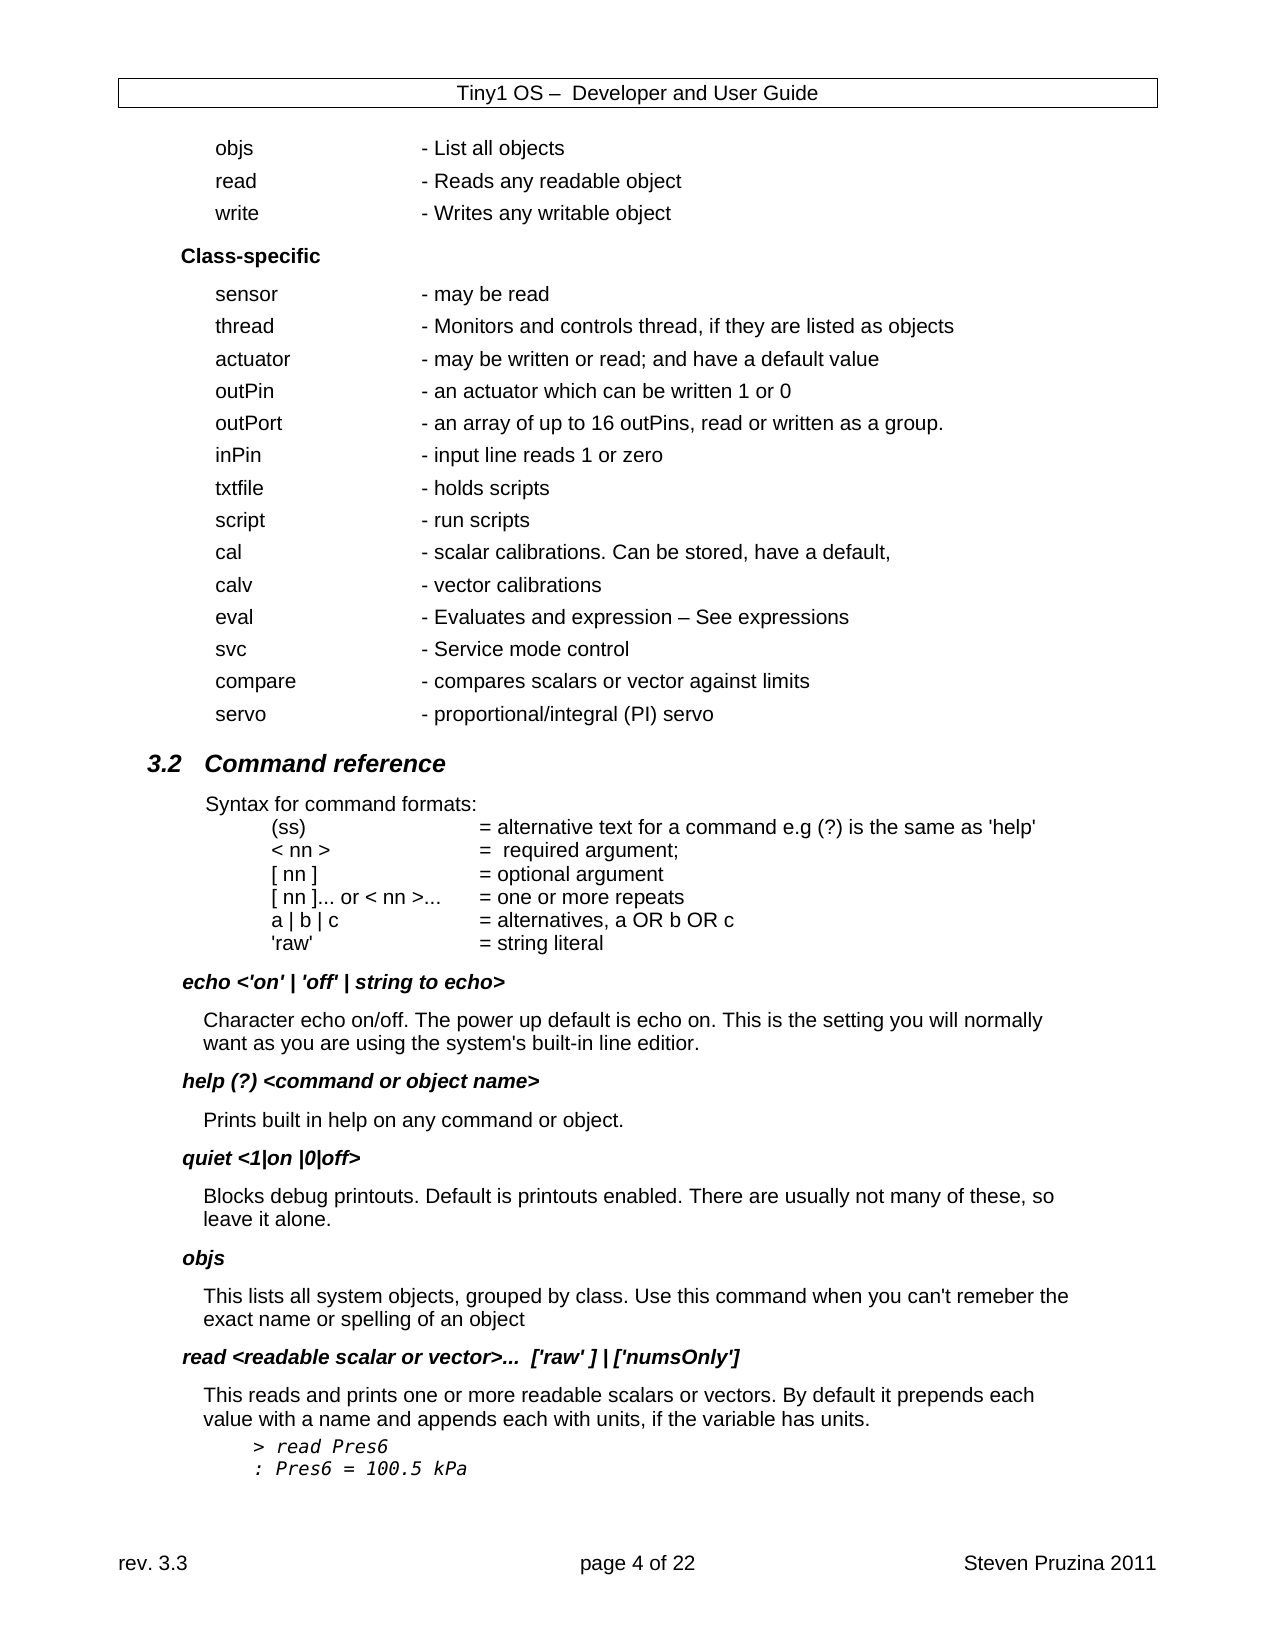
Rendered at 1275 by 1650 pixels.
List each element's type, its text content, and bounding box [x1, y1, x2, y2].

text Prints built in help on any command or object. [203, 1108, 1082, 1131]
text quiet <1|on |0|off> [182, 1146, 1082, 1169]
text read <readable scalar or vector>... ['raw' ] | ['numsOnly'] [182, 1346, 1082, 1369]
list actuator - may be written or read; and have a default value [215, 347, 1157, 370]
list svc - Service mode control [215, 638, 1157, 661]
list script - run scripts [215, 509, 1157, 532]
text This reads and prints one or more readable scalars or vectors. By default it prepends each value with a name and appends each with units, if the variable has units. [203, 1384, 1082, 1430]
list write - Writes any writable object [215, 202, 1157, 225]
subtitle Class-specific [181, 244, 1157, 268]
list txtfile - holds scripts [215, 476, 1157, 499]
list servo - proportional/integral (PI) servo [215, 702, 1157, 726]
text echo <'on' | 'off' | string to echo> [182, 970, 1082, 993]
text Syntax for command formats: (ss) = alternative text for a command e.g (?) is the same as 'help' < nn > = required argument; [ nn ] = optional argument [ nn ]... or < nn >... = one or more repeats a | b | c = alternatives, a OR b OR c 'raw' = string literal [205, 793, 1157, 955]
text help (?) <command or object name> [182, 1070, 1082, 1093]
text Character echo on/off. The power up default is echo on. This is the setting you will normally want as you are using the system's built-in line editior. [203, 1008, 1082, 1055]
list outPin - an actuator which can be written 1 or 0 [215, 379, 1157, 403]
list outPort - an array of up to 16 outPins, read or written as a group. [215, 412, 1157, 435]
list eval - Evaluates and expression – See expressions [215, 606, 1157, 629]
list calv - vector calibrations [215, 573, 1157, 596]
list compare - compares scalars or vector against limits [215, 670, 1157, 693]
text > read Pres6 : Pres6 = 100.5 kPa [253, 1436, 1157, 1480]
text Blocks debug printouts. Default is printouts enabled. There are usually not many of these, so leave it alone. [203, 1184, 1082, 1231]
list read - Reads any readable object [215, 169, 1157, 192]
list objs - List all objects [215, 137, 1157, 160]
text objs [182, 1246, 1082, 1269]
list inPin - input line reads 1 or zero [215, 444, 1157, 467]
subtitle Command reference [147, 750, 1157, 778]
text This lists all system objects, grouped by class. Use this command when you can't remeber the exact name or spelling of an object [203, 1284, 1082, 1331]
list thread - Monitors and controls thread, if they are listed as objects [215, 315, 1157, 338]
list cal - scalar calibrations. Can be stored, have a default, [215, 541, 1157, 564]
list sensor - may be read [215, 283, 1157, 306]
